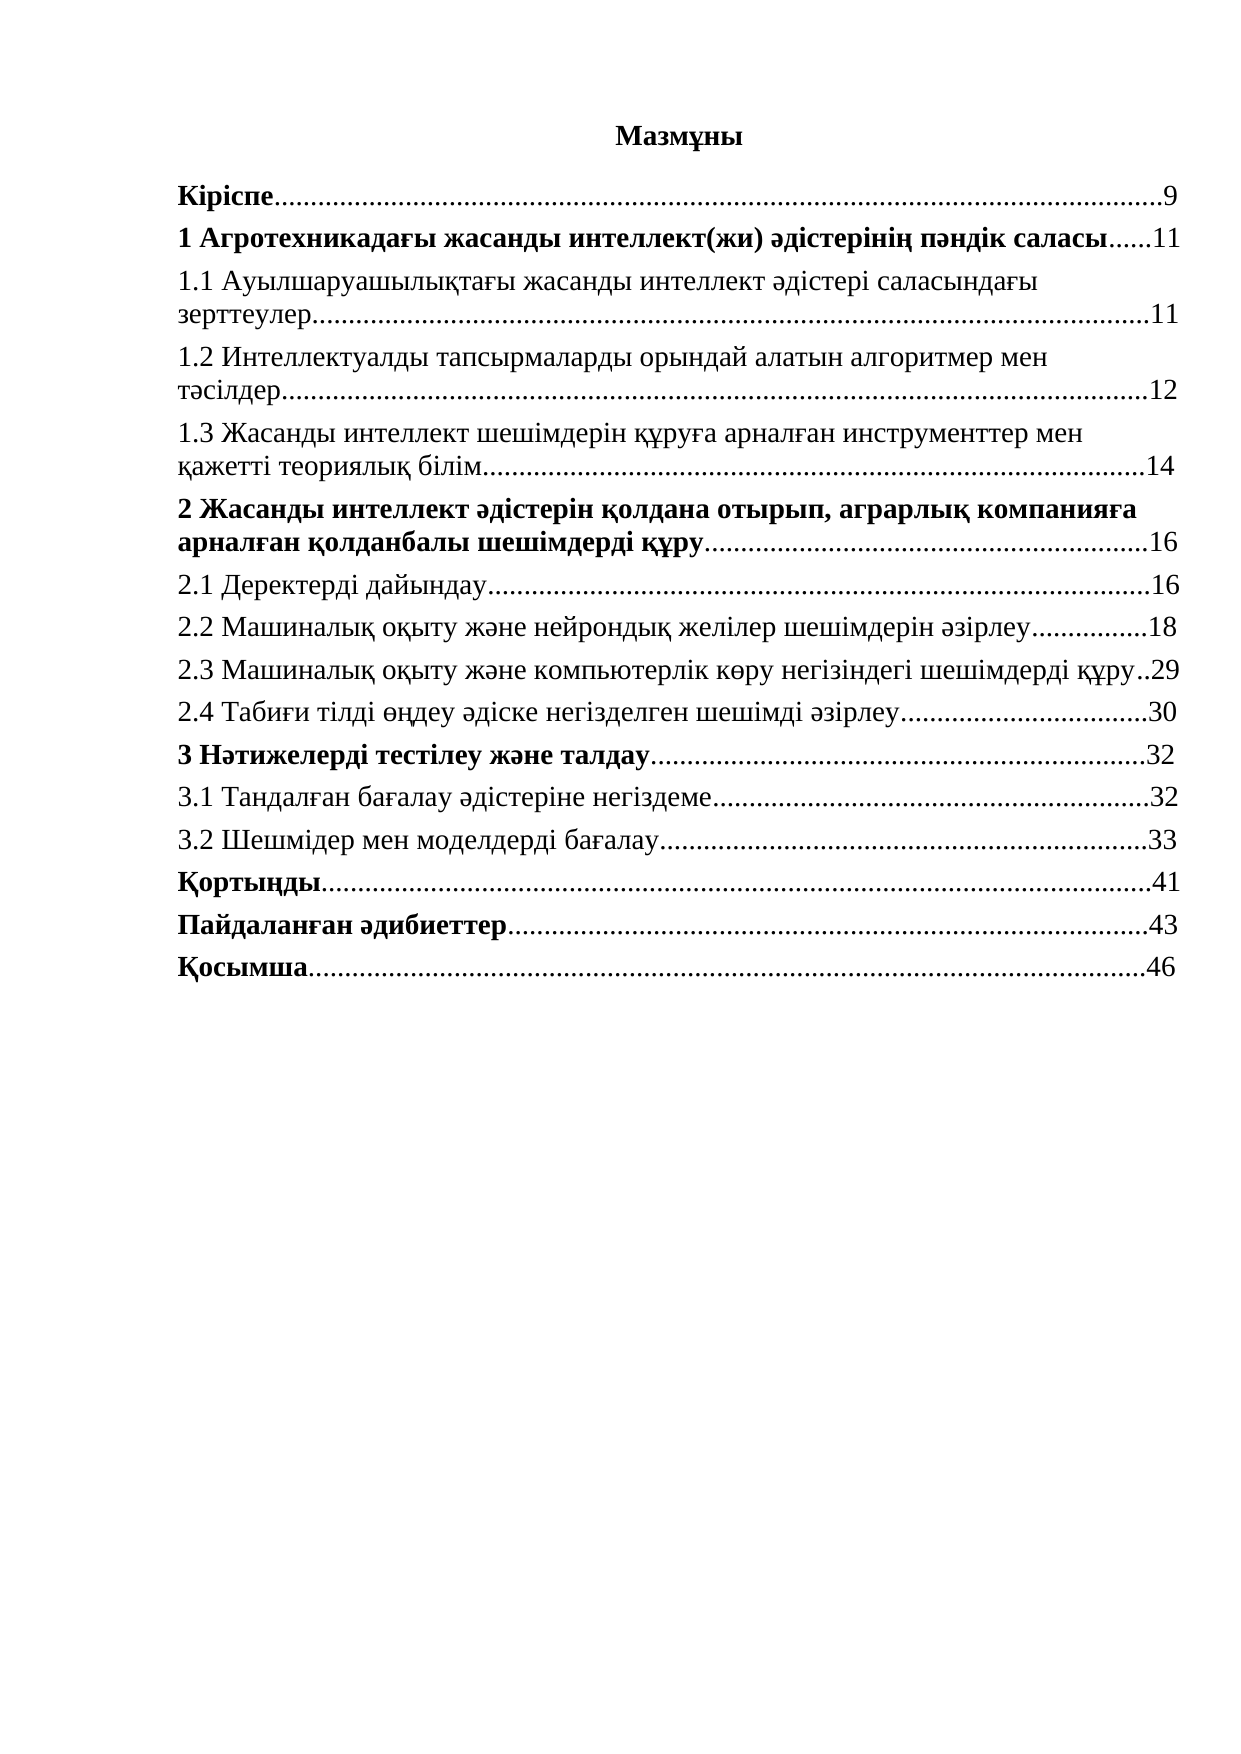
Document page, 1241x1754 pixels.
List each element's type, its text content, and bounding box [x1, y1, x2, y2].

text 1.2 Интеллектуалды тапсырмаларды орындай алатын алгоритмер мен тәсілдер.......................................................................................................................12 [177, 339, 1181, 406]
text 3 Нәтижелерді тестілеу және талдау....................................................................32 [177, 737, 1181, 771]
text 2 Жасанды интеллект әдістерін қолдана отырып, аграрлық компанияға арналған қолданбалы шешімдерді құру.............................................................16 [177, 491, 1181, 558]
text 2.2 Машиналық оқыту және нейрондық желілер шешімдерін әзірлеу................18 [177, 609, 1181, 643]
text 1.1 Ауылшаруашылықтағы жасанды интеллект әдістері саласындағы зерттеулер...................................................................................................................11 [177, 263, 1181, 330]
text Кіріспе..........................................................................................................................9 [177, 178, 1181, 211]
text 3.1 Тандалған бағалау әдістеріне негіздеме............................................................32 [177, 779, 1181, 813]
text Қосымша...................................................................................................................46 [177, 949, 1181, 983]
text 2.4 Табиғи тілді өңдеу әдіске негізделген шешімді әзірлеу..................................30 [177, 694, 1181, 728]
text 3.2 Шешмідер мен моделдерді бағалау...................................................................33 [177, 822, 1181, 856]
text 1.3 Жасанды интеллект шешімдерін құруға арналған инструменттер мен қажетті теориялық білім...........................................................................................14 [177, 415, 1181, 482]
text Пайдаланған әдибиеттер........................................................................................43 [177, 907, 1181, 941]
text Мазмұны [177, 118, 1181, 152]
text 2.1 Деректерді дайындау...........................................................................................16 [177, 567, 1181, 601]
text Қортыңды..................................................................................................................41 [177, 864, 1181, 898]
text 2.3 Машиналық оқыту және компьютерлік көру негізіндегі шешімдерді құру ..29 [177, 652, 1181, 686]
text 1 Агротехникадағы жасанды интеллект(жи) әдістерінің пәндік саласы......11 [177, 220, 1181, 254]
